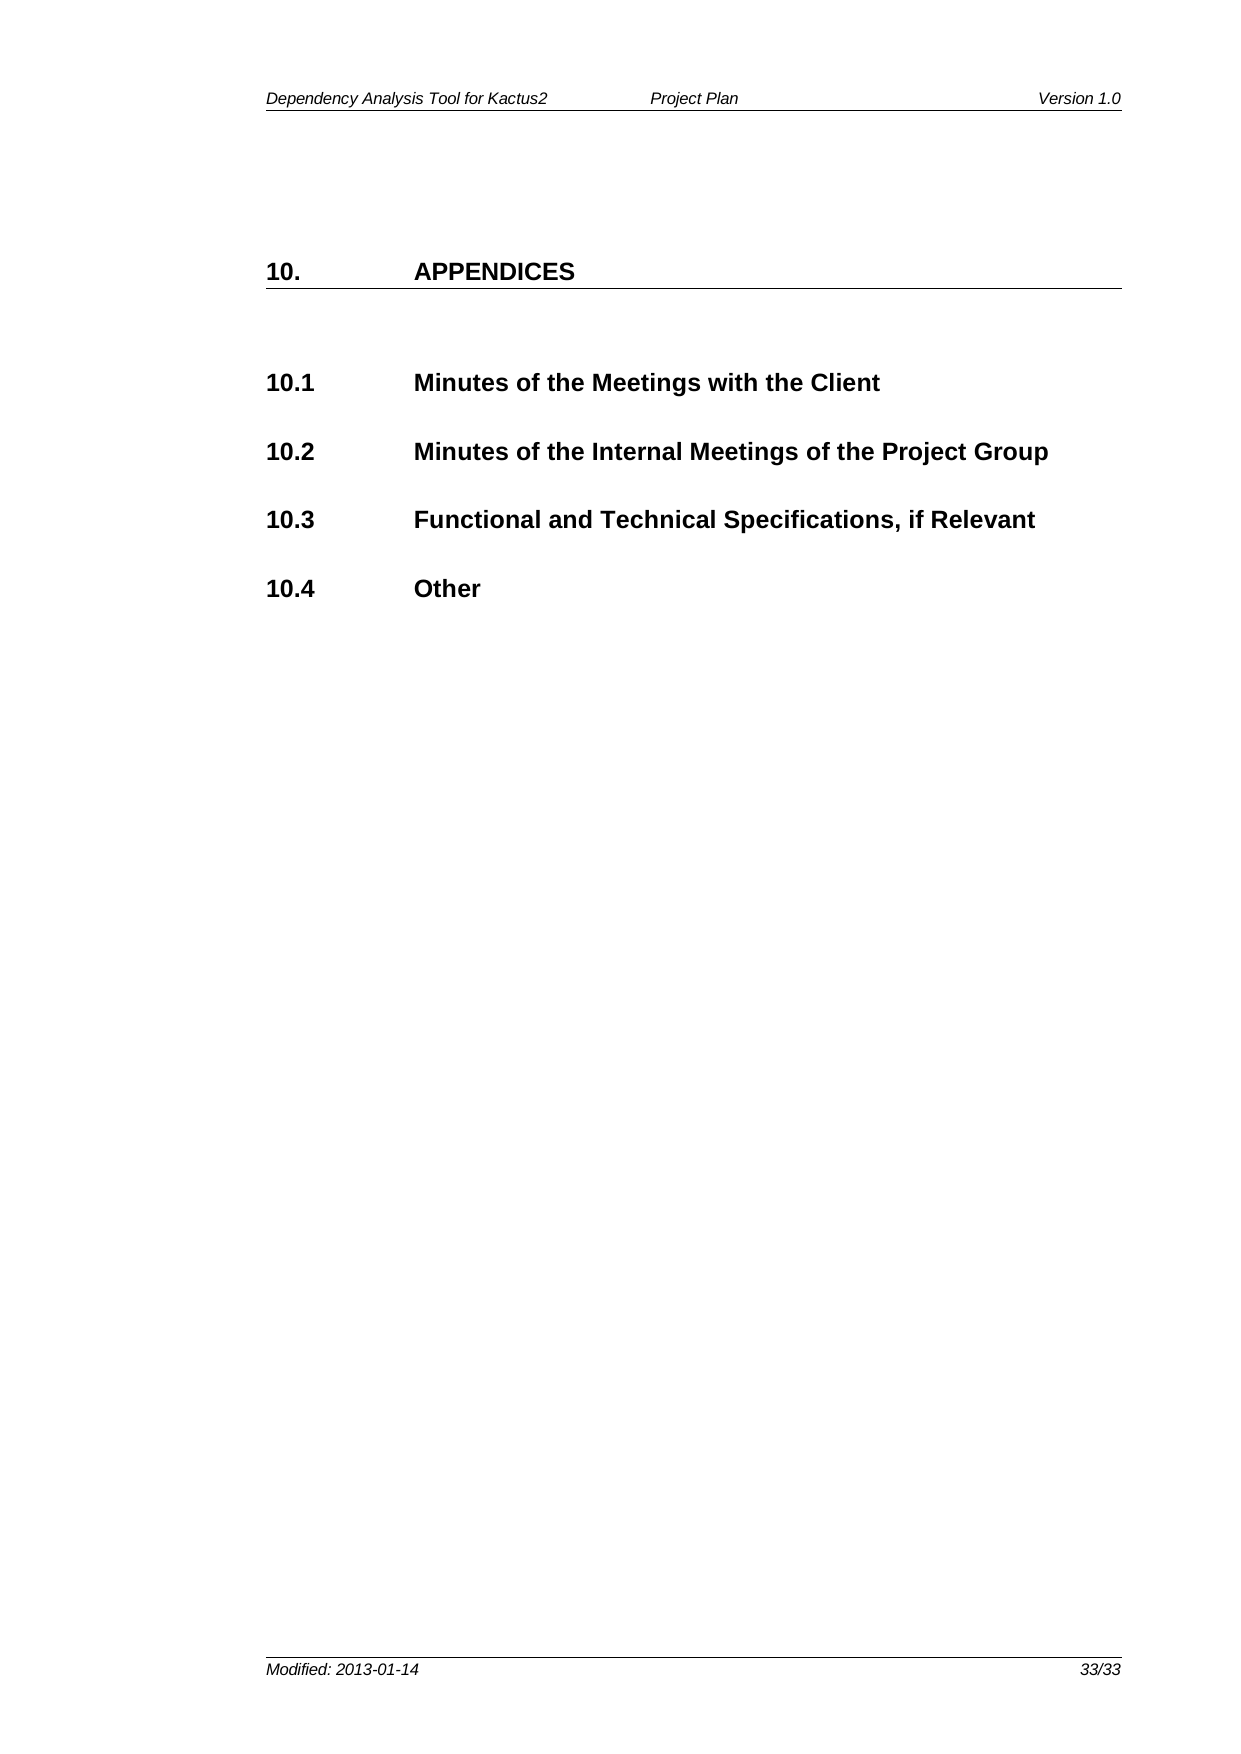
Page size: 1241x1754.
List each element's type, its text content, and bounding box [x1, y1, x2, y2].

subtitle Appendices [266, 257, 1122, 288]
subtitle Functional and Technical Specifications, if Relevant [266, 505, 1122, 534]
subtitle Minutes of the Meetings with the Client [266, 368, 1122, 397]
subtitle Other [266, 573, 1122, 602]
subtitle Minutes of the Internal Meetings of the Project Group [266, 436, 1122, 465]
